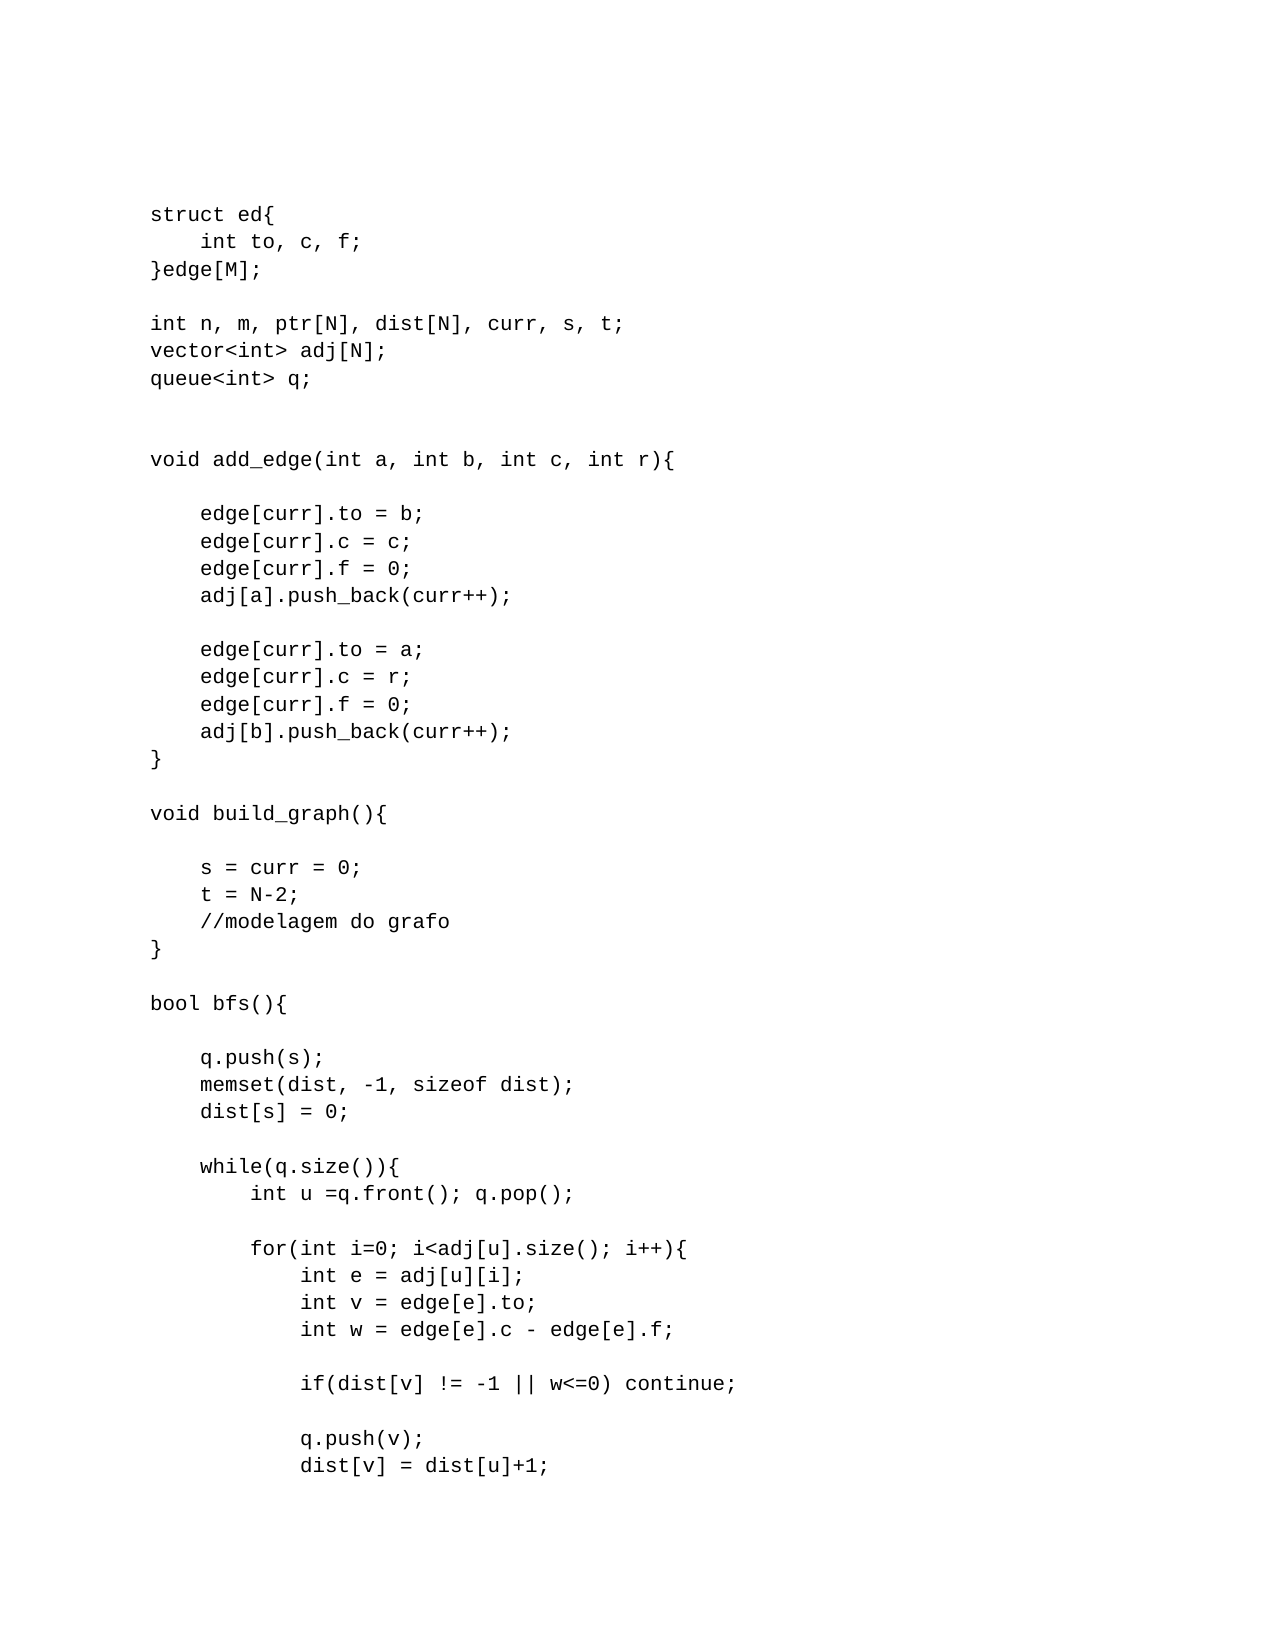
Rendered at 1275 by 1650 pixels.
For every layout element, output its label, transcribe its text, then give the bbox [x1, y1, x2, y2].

text } [150, 748, 1125, 772]
text int to, c, f; [150, 232, 1125, 255]
text while(q.size()){ [150, 1156, 1125, 1179]
text void build_graph(){ [150, 802, 1125, 826]
text for(int i=0; i<adj[u].size(); i++){ [150, 1237, 1125, 1261]
text queue<int> q; [150, 367, 1125, 391]
text edge[curr].to = a; [150, 639, 1125, 663]
text int w = edge[e].c - edge[e].f; [150, 1319, 1125, 1343]
text void add_edge(int a, int b, int c, int r){ [150, 449, 1125, 473]
text edge[curr].c = r; [150, 667, 1125, 690]
text int u =q.front(); q.pop(); [150, 1183, 1125, 1207]
text s = curr = 0; [150, 857, 1125, 881]
text int e = adj[u][i]; [150, 1265, 1125, 1288]
text struct ed{ [150, 204, 1125, 228]
text bool bfs(){ [150, 993, 1125, 1016]
text edge[curr].f = 0; [150, 558, 1125, 581]
text memset(dist, -1, sizeof dist); [150, 1074, 1125, 1098]
text adj[a].push_back(curr++); [150, 585, 1125, 609]
text int v = edge[e].to; [150, 1292, 1125, 1316]
text dist[v] = dist[u]+1; [150, 1455, 1125, 1479]
text if(dist[v] != -1 || w<=0) continue; [150, 1373, 1125, 1397]
text q.push(s); [150, 1047, 1125, 1071]
text //modelagem do grafo [150, 911, 1125, 935]
text adj[b].push_back(curr++); [150, 721, 1125, 744]
text int n, m, ptr[N], dist[N], curr, s, t; [150, 313, 1125, 337]
text t = N-2; [150, 884, 1125, 908]
text dist[s] = 0; [150, 1102, 1125, 1125]
text edge[curr].to = b; [150, 503, 1125, 527]
text q.push(v); [150, 1428, 1125, 1451]
text edge[curr].c = c; [150, 531, 1125, 554]
text } [150, 938, 1125, 962]
text vector<int> adj[N]; [150, 340, 1125, 364]
text edge[curr].f = 0; [150, 694, 1125, 717]
text }edge[M]; [150, 259, 1125, 282]
